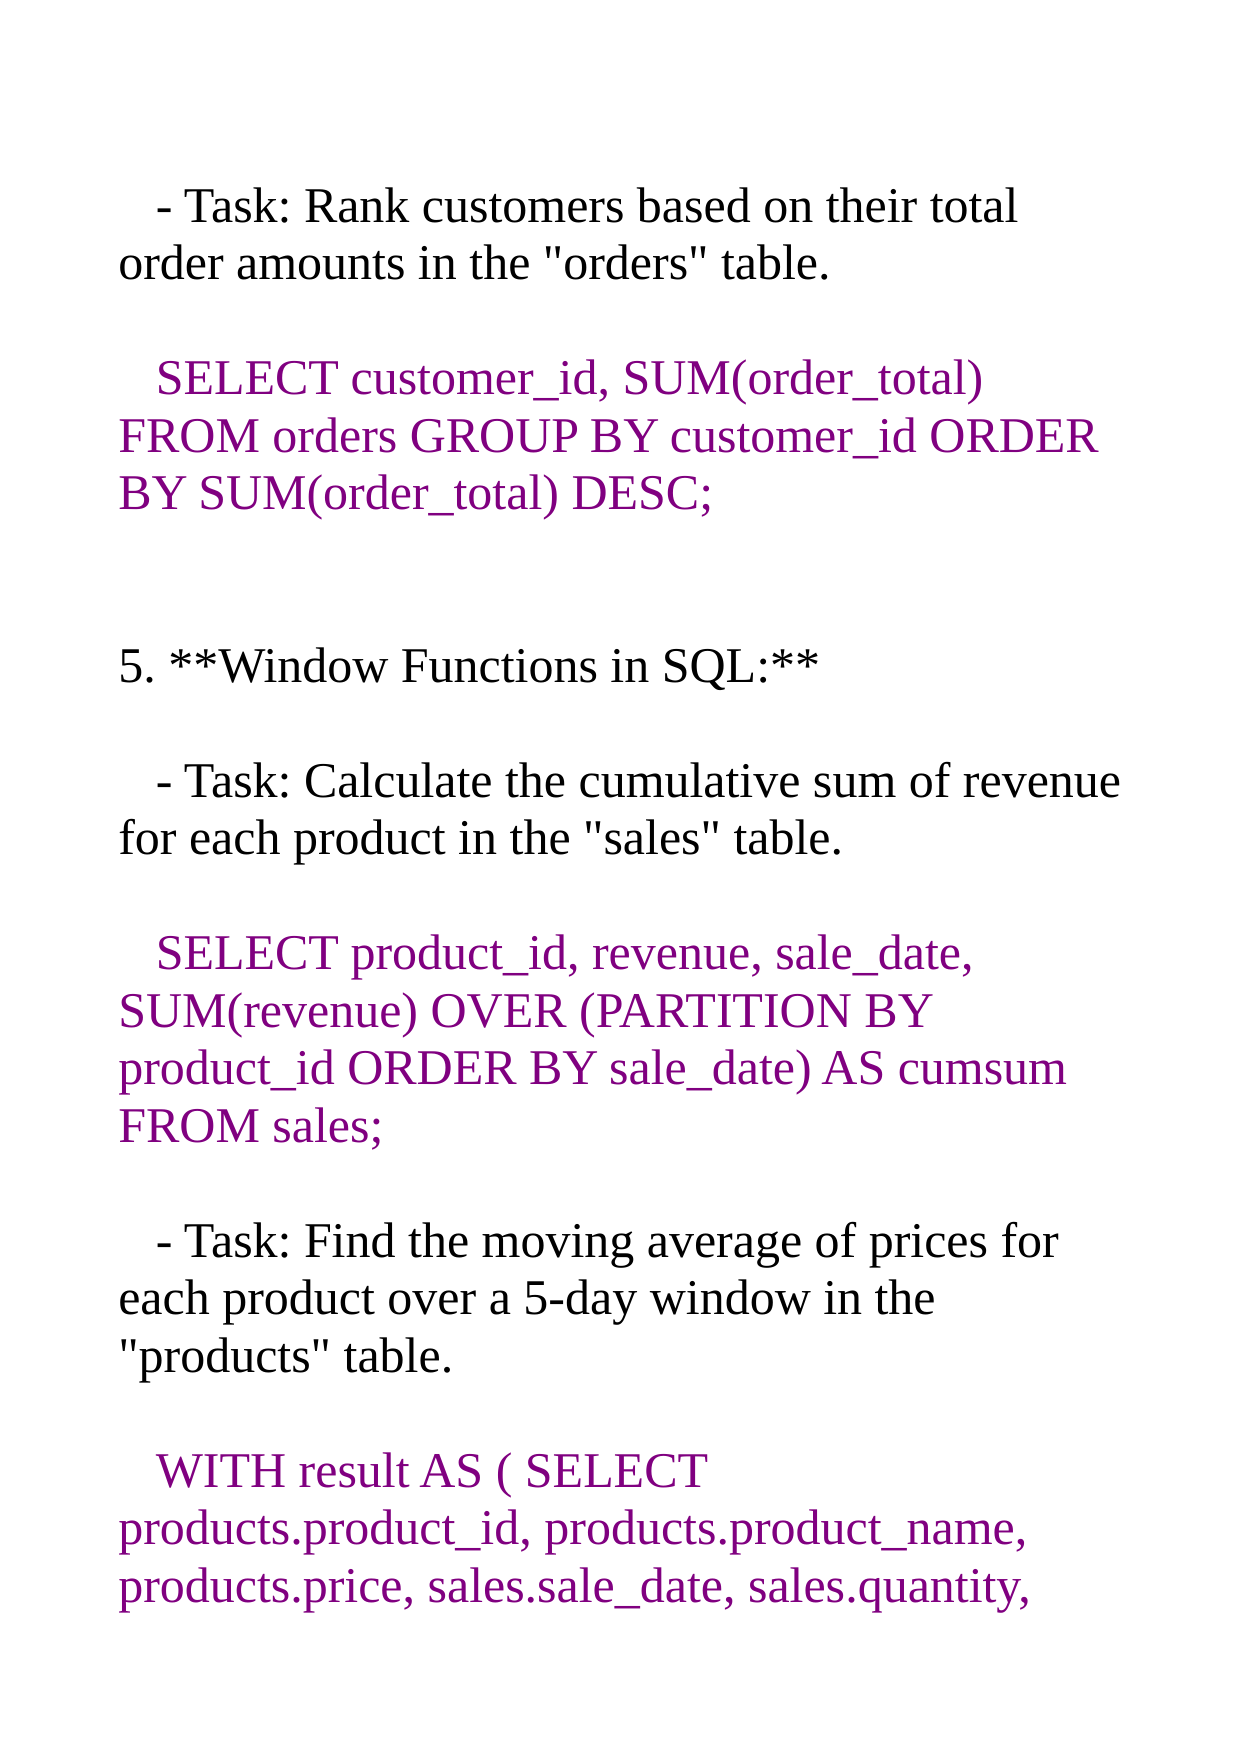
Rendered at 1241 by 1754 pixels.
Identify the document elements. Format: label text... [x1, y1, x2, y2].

text - Task: Rank customers based on their total order amounts in the "orders" table. [118, 176, 1122, 291]
text - Task: Find the moving average of prices for each product over a 5-day window in the "products" table. [118, 1211, 1122, 1383]
text SELECT product_id, revenue, sale_date, SUM(revenue) OVER (PARTITION BY product_id ORDER BY sale_date) AS cumsum FROM sales; [118, 923, 1122, 1153]
text SELECT customer_id, SUM(order_total) FROM orders GROUP BY customer_id ORDER BY SUM(order_total) DESC; [118, 348, 1122, 521]
text 5. **Window Functions in SQL:** [118, 636, 1122, 693]
text WITH result AS ( SELECT products.product_id, products.product_name, products.price, sales.sale_date, sales.quantity, [118, 1441, 1122, 1613]
text - Task: Calculate the cumulative sum of revenue for each product in the "sales" table. [118, 751, 1122, 866]
